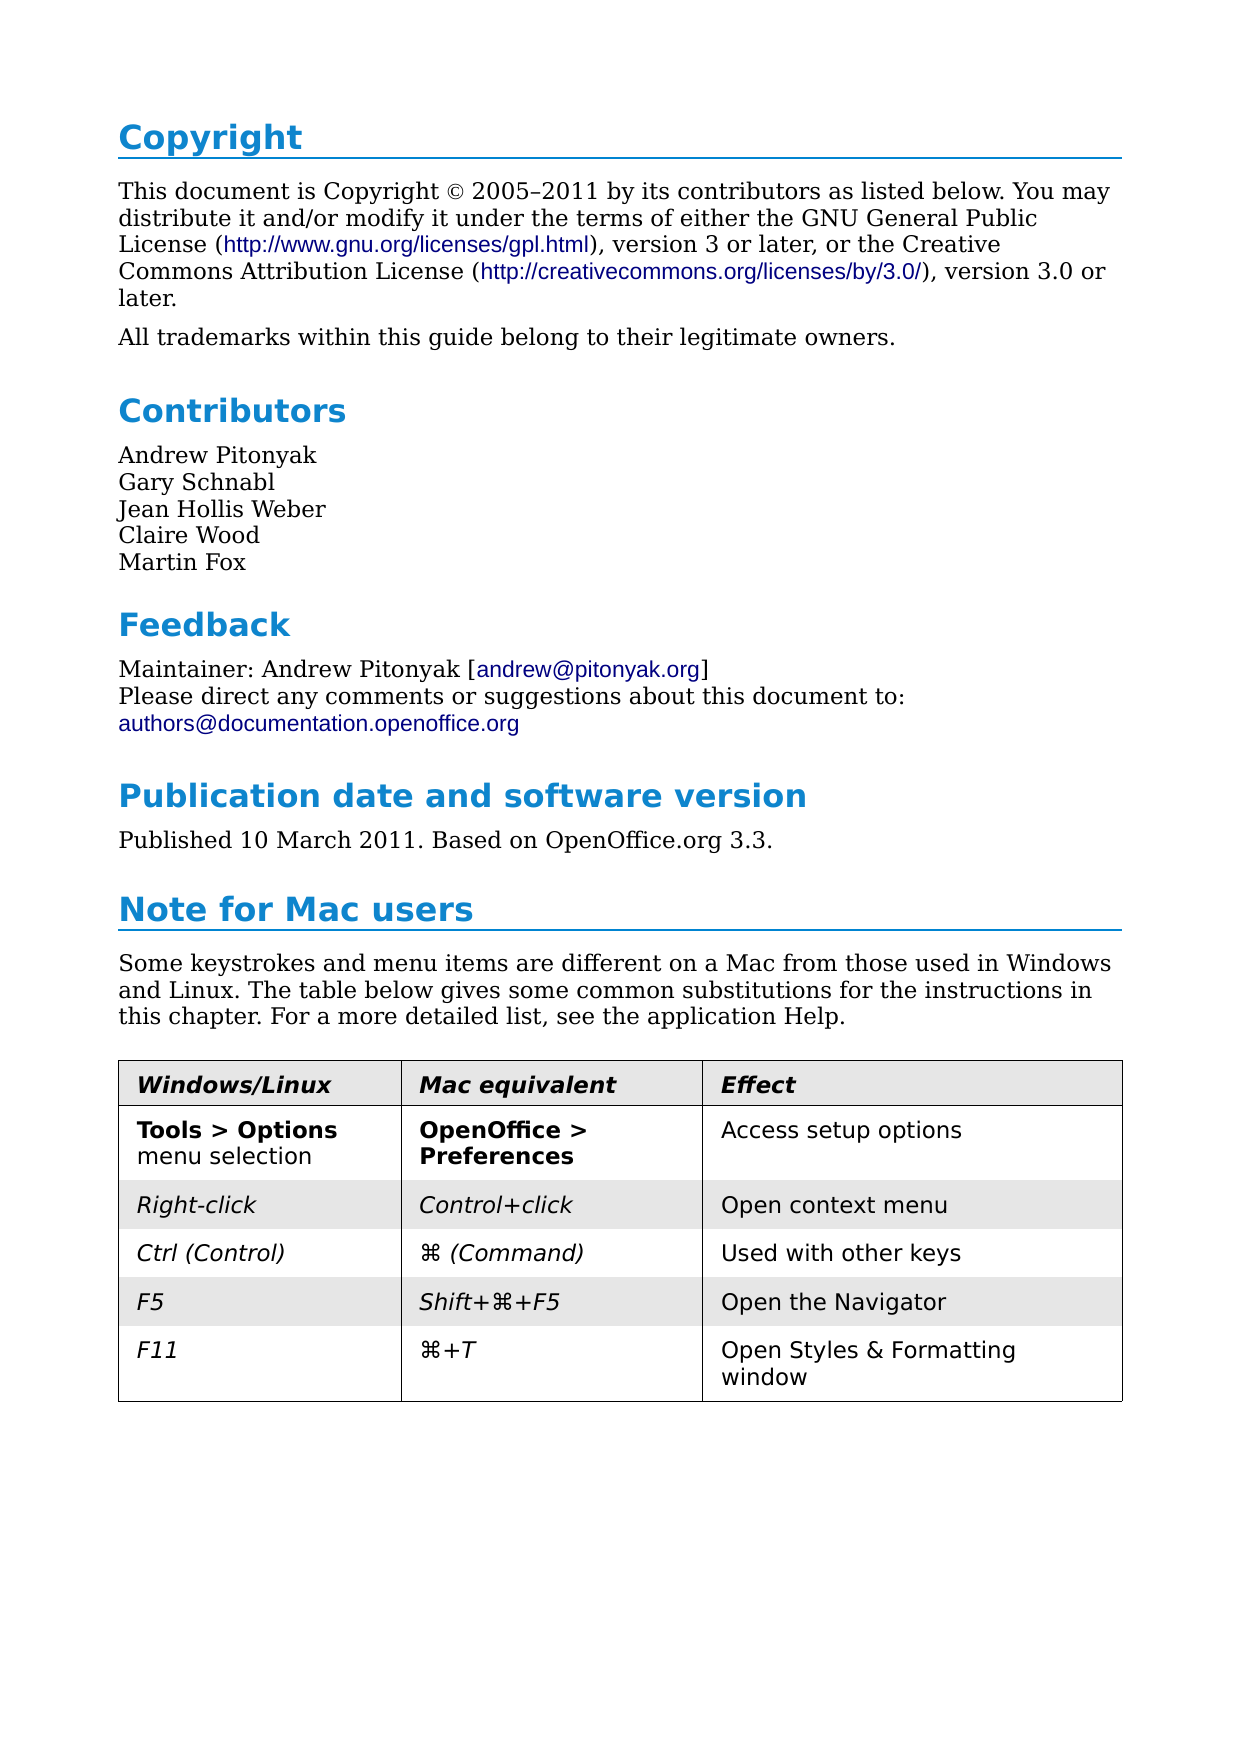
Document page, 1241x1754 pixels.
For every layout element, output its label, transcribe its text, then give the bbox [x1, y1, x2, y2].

table_cell Used with other keys [703, 1229, 1122, 1277]
table_cell Right-click [119, 1180, 401, 1229]
text Published 10 March 2011. Based on OpenOffice.org 3.3. [118, 828, 1122, 854]
text Andrew Pitonyak Gary Schnabl Jean Hollis Weber Claire Wood Martin Fox [118, 443, 1122, 576]
text Contributors [118, 393, 1122, 430]
subtitle Note for Mac users [118, 890, 1122, 929]
table_cell Open Styles & Formatting window [703, 1326, 1122, 1401]
table_cell OpenOffice > Preferences [402, 1106, 702, 1180]
table_cell Open context menu [703, 1180, 1122, 1229]
text Publication date and software version [118, 778, 1122, 815]
text Maintainer: Andrew Pitonyak [andrew@pitonyak.org] Please direct any comments or suggestions about this document to: authors@documentation.openoffice.org [118, 656, 1122, 736]
table_header Windows/Linux [119, 1061, 401, 1105]
table_cell Open the Navigator [703, 1277, 1122, 1326]
table_cell z (Command) [402, 1229, 702, 1277]
text This document is Copyright © 2005–2011 by its contributors as listed below. You may distribute it and/or modify it under the terms of either the GNU General Public License (http://www.gnu.org/licenses/gpl.html), version 3 or later, or the Creative Commons Attribution License (http://creativecommons.org/licenses/by/3.0/), version 3.0 or later. [118, 178, 1122, 312]
table_cell Control+click [402, 1180, 702, 1229]
text Feedback [118, 606, 1122, 643]
table_cell Tools > Options menu selection [119, 1106, 401, 1180]
table_cell Ctrl (Control) [119, 1229, 401, 1277]
table_cell Access setup options [703, 1106, 1122, 1180]
table_cell F11 [119, 1326, 401, 1401]
table_header Effect [703, 1061, 1122, 1105]
table_header Mac equivalent [402, 1061, 702, 1105]
table_cell z+T [402, 1326, 702, 1401]
text Some keystrokes and menu items are different on a Mac from those used in Windows and Linux. The table below gives some common substitutions for the instructions in this chapter. For a more detailed list, see the application Help. [118, 950, 1122, 1030]
text All trademarks within this guide belong to their legitimate owners. [118, 324, 1122, 351]
table_cell Shift+z+F5 [402, 1277, 702, 1326]
table_cell F5 [119, 1277, 401, 1326]
subtitle Copyright [118, 118, 1122, 157]
